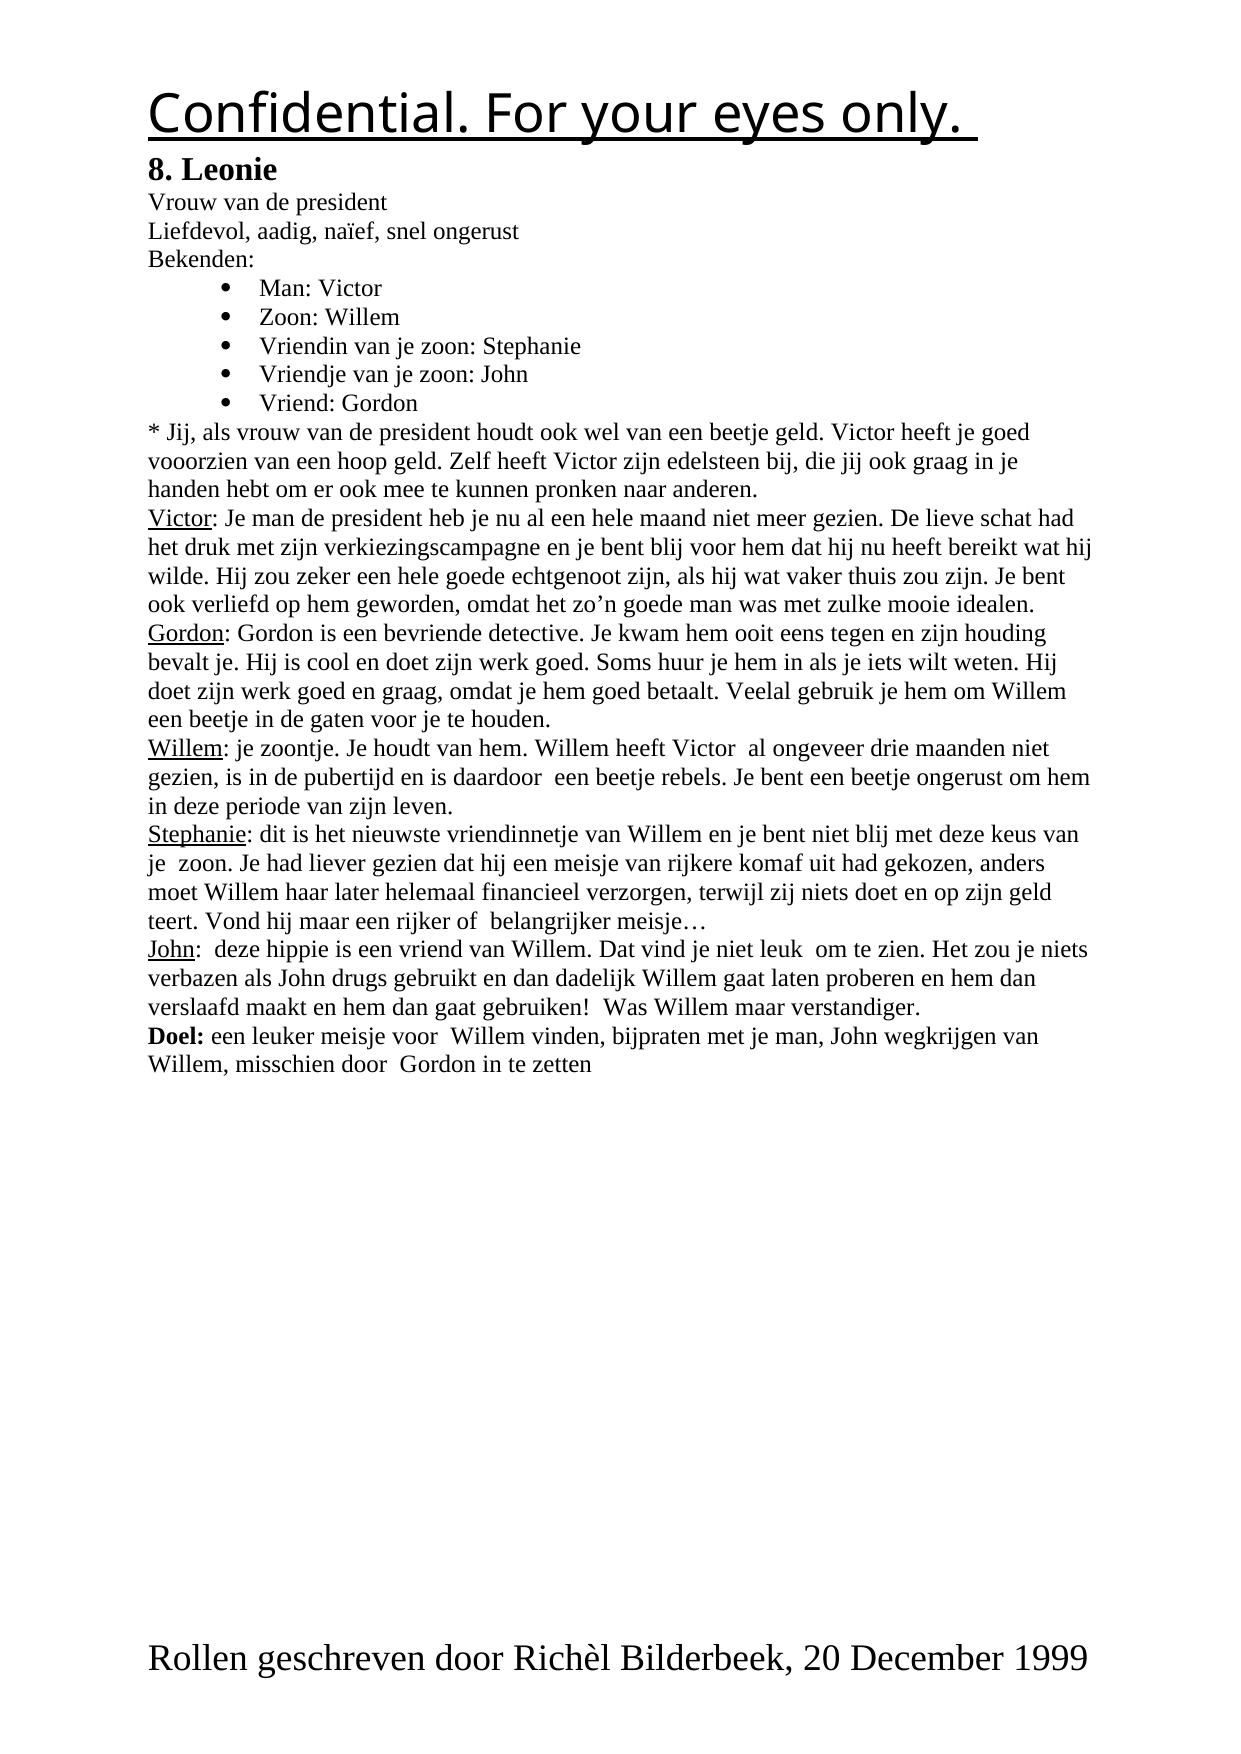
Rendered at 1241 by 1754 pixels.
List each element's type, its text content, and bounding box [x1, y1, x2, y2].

text Vrouw van de president [148, 187, 1093, 216]
text Gordon: Gordon is een bevriende detective. Je kwam hem ooit eens tegen en zijn houding bevalt je. Hij is cool en doet zijn werk goed. Soms huur je hem in als je iets wilt weten. Hij doet zijn werk goed en graag, omdat je hem goed betaalt. Veelal gebruik je hem om Willem een beetje in de gaten voor je te houden. [148, 618, 1093, 733]
text John: deze hippie is een vriend van Willem. Dat vind je niet leuk om te zien. Het zou je niets verbazen als John drugs gebruikt en dan dadelijk Willem gaat laten proberen en hem dan verslaafd maakt en hem dan gaat gebruiken! Was Willem maar verstandiger. [148, 934, 1093, 1021]
text Liefdevol, aadig, naïef, snel ongerust [148, 216, 1093, 244]
list Man: Victor [221, 273, 1093, 302]
text 8. Leonie [148, 149, 1093, 187]
list Zoon: Willem [221, 302, 1093, 331]
list Vriendin van je zoon: Stephanie [221, 331, 1093, 359]
text * Jij, als vrouw van de president houdt ook wel van een beetje geld. Victor heeft je goed vooorzien van een hoop geld. Zelf heeft Victor zijn edelsteen bij, die jij ook graag in je handen hebt om er ook mee te kunnen pronken naar anderen. [148, 417, 1093, 503]
text Stephanie: dit is het nieuwste vriendinnetje van Willem en je bent niet blij met deze keus van je zoon. Je had liever gezien dat hij een meisje van rijkere komaf uit had gekozen, anders moet Willem haar later helemaal financieel verzorgen, terwijl zij niets doet en op zijn geld teert. Vond hij maar een rijker of belangrijker meisje… [148, 819, 1093, 934]
text Willem: je zoontje. Je houdt van hem. Willem heeft Victor al ongeveer drie maanden niet gezien, is in de pubertijd en is daardoor een beetje rebels. Je bent een beetje ongerust om hem in deze periode van zijn leven. [148, 733, 1093, 819]
text Doel: een leuker meisje voor Willem vinden, bijpraten met je man, John wegkrijgen van Willem, misschien door Gordon in te zetten [148, 1021, 1093, 1078]
text Bekenden: [148, 244, 1093, 273]
list Vriendje van je zoon: John [221, 359, 1093, 388]
list Vriend: Gordon [221, 388, 1093, 417]
text Victor: Je man de president heb je nu al een hele maand niet meer gezien. De lieve schat had het druk met zijn verkiezingscampagne en je bent blij voor hem dat hij nu heeft bereikt wat hij wilde. Hij zou zeker een hele goede echtgenoot zijn, als hij wat vaker thuis zou zijn. Je bent ook verliefd op hem geworden, omdat het zo’n goede man was met zulke mooie idealen. [148, 503, 1093, 618]
